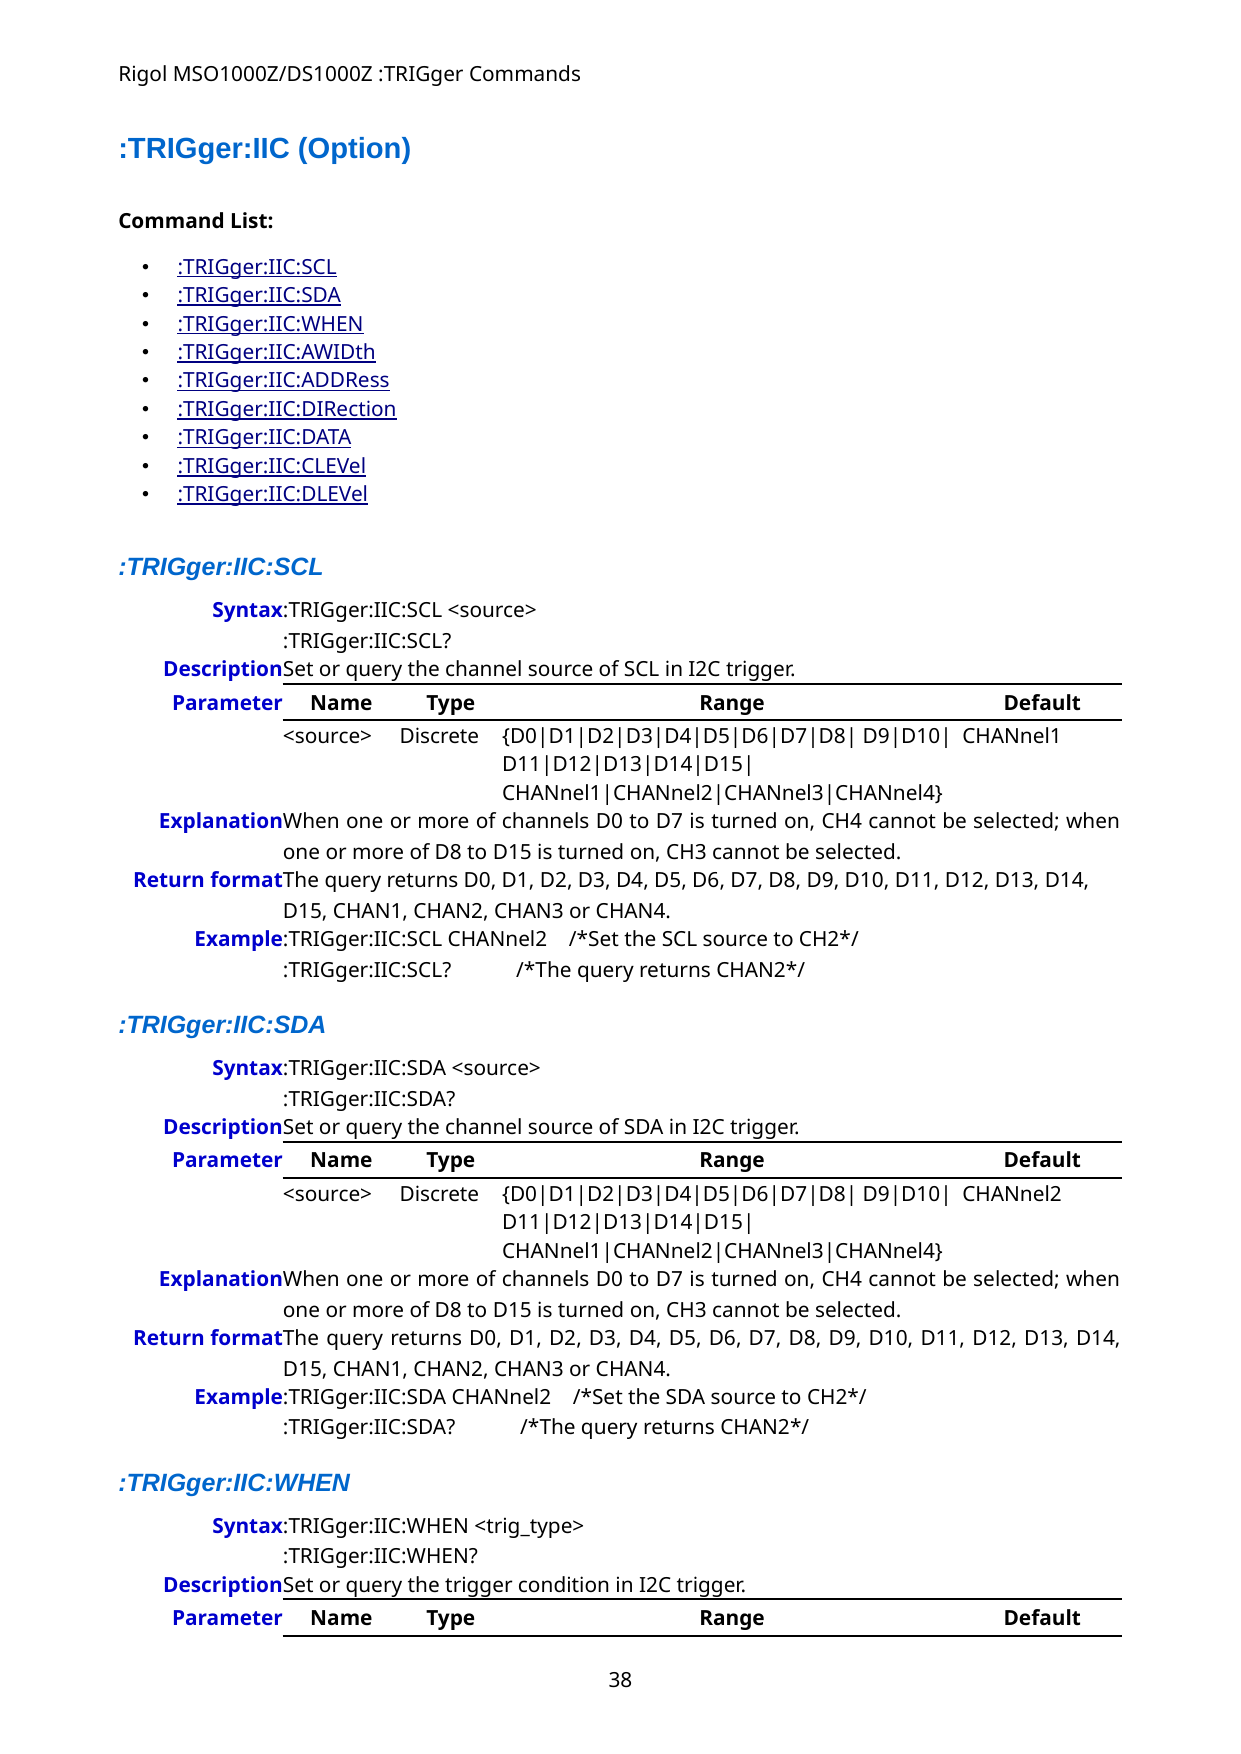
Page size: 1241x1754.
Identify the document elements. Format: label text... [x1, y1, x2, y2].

table_cell Explanation [118, 1264, 283, 1323]
table_cell <source> [283, 1179, 399, 1264]
subtitle :TRIGger:IIC:WHEN [118, 1467, 1122, 1496]
table_cell The query returns D0, D1, D2, D3, D4, D5, D6, D7, D8, D9, D10, D11, D12, D13, D14, D15, CHAN1, CHAN2, CHAN3 or CHAN4. [283, 866, 1122, 924]
subtitle :TRIGger:IIC (Option) [118, 131, 1122, 165]
table_cell Discrete [399, 721, 502, 807]
table_header :TRIGger:IIC:SDA <source> :TRIGger:IIC:SDA? [283, 1053, 1122, 1112]
list :TRIGger:IIC:DLEVel [142, 479, 1110, 508]
table_cell Type [399, 1600, 502, 1635]
list :TRIGger:IIC:SCL [142, 252, 1110, 280]
table_cell Default [962, 685, 1122, 719]
table_cell Return format [118, 1323, 283, 1382]
table_cell Discrete [399, 1179, 502, 1264]
table_cell Name [283, 685, 399, 719]
table_cell <source> [283, 721, 399, 807]
table_cell Description [118, 1112, 283, 1141]
table_cell Default [962, 1143, 1122, 1177]
table_cell Parameter [118, 1598, 283, 1635]
table_header Syntax [118, 596, 283, 654]
table_cell CHANnel2 [962, 1179, 1122, 1264]
list :TRIGger:IIC:ADDRess [142, 366, 1110, 394]
table_cell Type [399, 1143, 502, 1177]
table_cell Set or query the channel source of SCL in I2C trigger. [283, 655, 1122, 683]
table_cell Description [118, 1570, 283, 1598]
table_cell :TRIGger:IIC:SDA CHANnel2 /*Set the SDA source to CH2*/ :TRIGger:IIC:SDA? /*The query returns CHAN2*/ [283, 1382, 1122, 1441]
table_cell Parameter [118, 1141, 283, 1177]
table_cell :TRIGger:IIC:SCL CHANnel2 /*Set the SCL source to CH2*/ :TRIGger:IIC:SCL? /*The query returns CHAN2*/ [283, 924, 1122, 983]
table_cell Description [118, 655, 283, 683]
table_cell {D0|D1|D2|D3|D4|D5|D6|D7|D8| D9|D10|D11|D12|D13|D14|D15| CHANnel1|CHANnel2|CHANnel3|CHANnel4} [502, 721, 962, 807]
table_cell Example [118, 1382, 283, 1441]
list :TRIGger:IIC:AWIDth [142, 337, 1110, 366]
subtitle :TRIGger:IIC:SCL [118, 552, 1122, 581]
table_header Syntax [118, 1511, 283, 1570]
table_cell Set or query the trigger condition in I2C trigger. [283, 1570, 1122, 1598]
table_cell Range [502, 1600, 962, 1635]
table_cell [118, 719, 283, 807]
list :TRIGger:IIC:WHEN [142, 309, 1110, 337]
table_cell Name [283, 1600, 399, 1635]
subtitle :TRIGger:IIC:SDA [118, 1010, 1122, 1038]
table_header :TRIGger:IIC:SCL <source> :TRIGger:IIC:SCL? [283, 596, 1122, 654]
table_cell When one or more of channels D0 to D7 is turned on, CH4 cannot be selected; when one or more of D8 to D15 is turned on, CH3 cannot be selected. [283, 1264, 1122, 1323]
table_cell The query returns D0, D1, D2, D3, D4, D5, D6, D7, D8, D9, D10, D11, D12, D13, D14, D15, CHAN1, CHAN2, CHAN3 or CHAN4. [283, 1323, 1122, 1382]
table_cell Example [118, 924, 283, 983]
table_cell Set or query the channel source of SDA in I2C trigger. [283, 1112, 1122, 1141]
table_cell Return format [118, 866, 283, 924]
text Command List: [118, 206, 1122, 234]
table_cell Range [502, 1143, 962, 1177]
table_cell CHANnel1 [962, 721, 1122, 807]
table_cell Default [962, 1600, 1122, 1635]
table_cell Parameter [118, 683, 283, 719]
table_cell {D0|D1|D2|D3|D4|D5|D6|D7|D8| D9|D10|D11|D12|D13|D14|D15| CHANnel1|CHANnel2|CHANnel3|CHANnel4} [502, 1179, 962, 1264]
table_header :TRIGger:IIC:WHEN <trig_type> :TRIGger:IIC:WHEN? [283, 1511, 1122, 1570]
table_header Syntax [118, 1053, 283, 1112]
table_cell [118, 1177, 283, 1264]
table_cell Type [399, 685, 502, 719]
list :TRIGger:IIC:DATA [142, 422, 1110, 451]
table_cell Name [283, 1143, 399, 1177]
list :TRIGger:IIC:DIRection [142, 394, 1110, 422]
table_cell Range [502, 685, 962, 719]
list :TRIGger:IIC:CLEVel [142, 451, 1110, 479]
list :TRIGger:IIC:SDA [142, 280, 1110, 309]
table_cell Explanation [118, 807, 283, 866]
table_cell When one or more of channels D0 to D7 is turned on, CH4 cannot be selected; when one or more of D8 to D15 is turned on, CH3 cannot be selected. [283, 807, 1122, 866]
